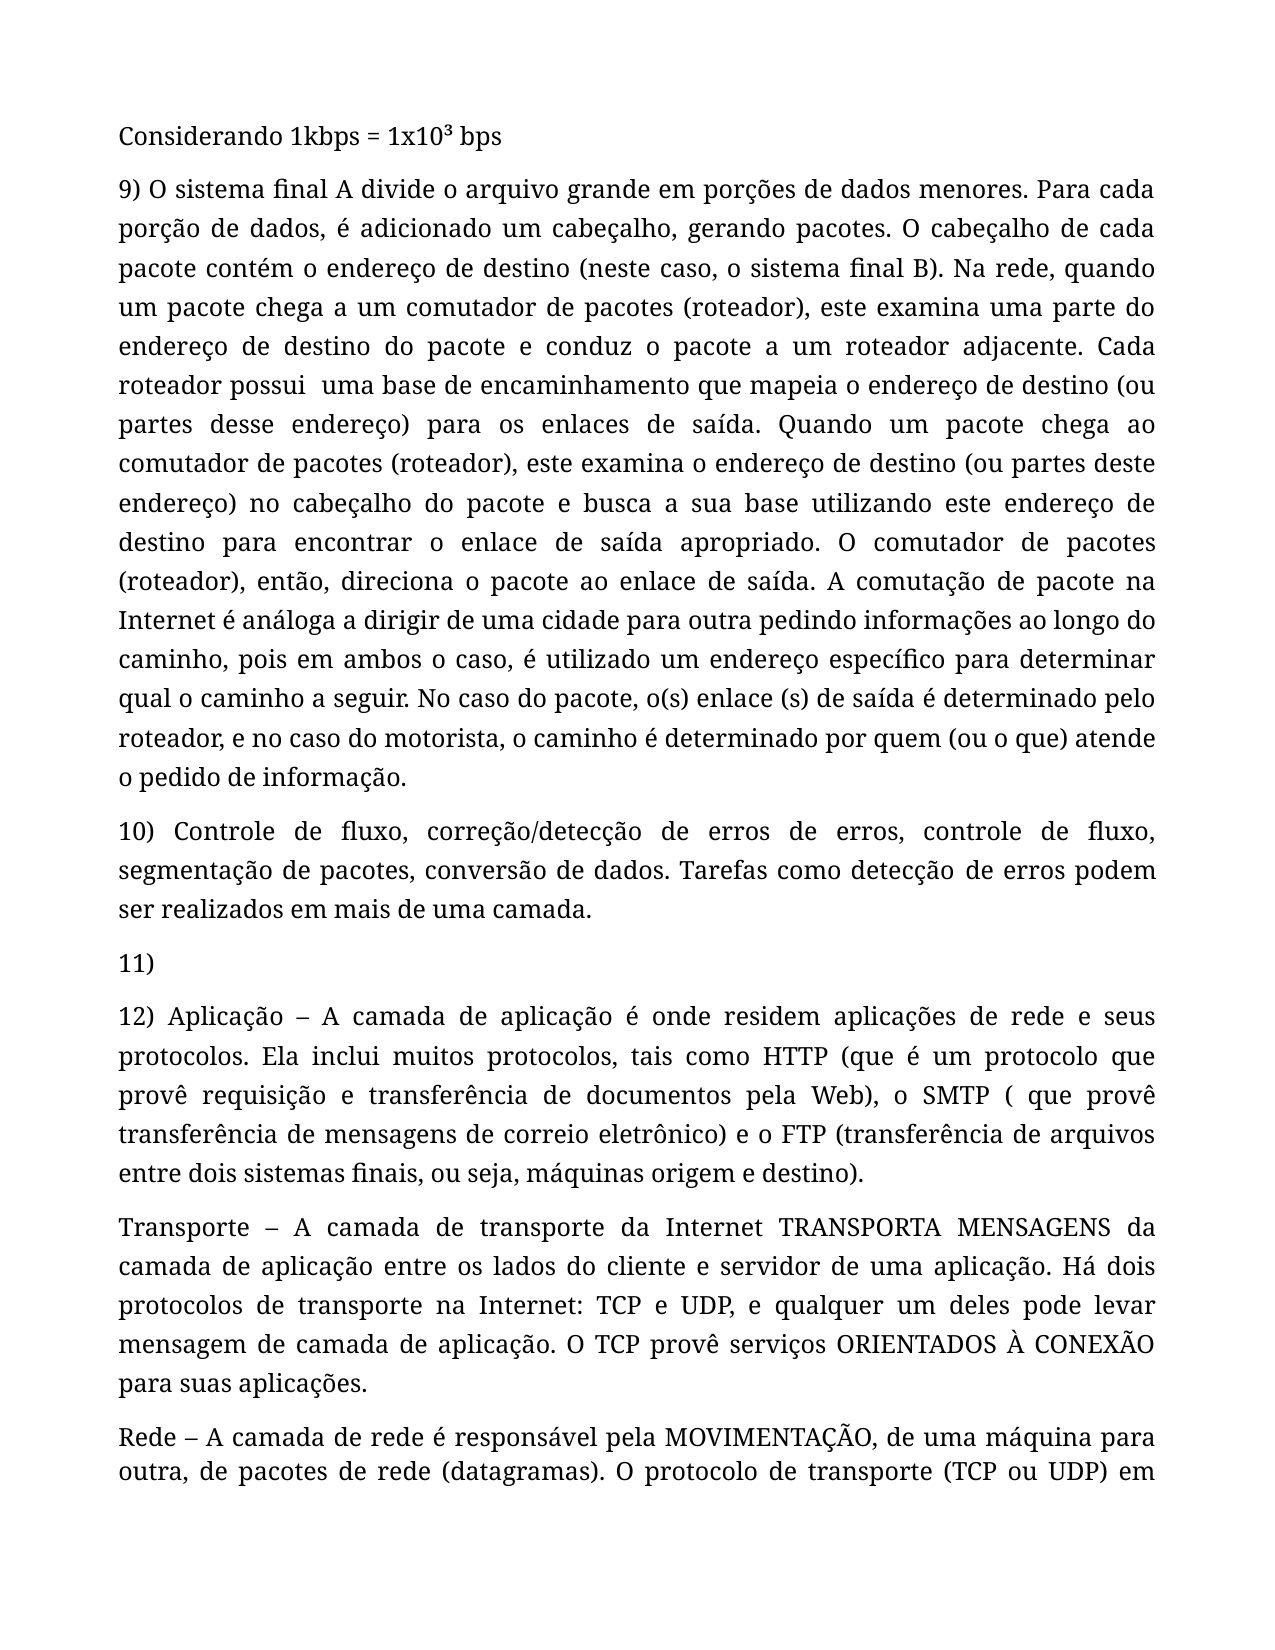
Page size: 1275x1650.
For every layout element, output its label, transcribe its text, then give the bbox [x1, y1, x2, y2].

text Considerando 1kbps = 1x10³ bps [118, 118, 1157, 152]
text Transporte – A camada de transporte da Internet TRANSPORTA MENSAGENS da camada de aplicação entre os lados do cliente e servidor de uma aplicação. Há dois protocolos de transporte na Internet: TCP e UDP, e qualquer um deles pode levar mensagem de camada de aplicação. O TCP provê serviços ORIENTADOS À CONEXÃO para suas aplicações. [118, 1209, 1157, 1400]
text 9) O sistema final A divide o arquivo grande em porções de dados menores. Para cada porção de dados, é adicionado um cabeçalho, gerando pacotes. O cabeçalho de cada pacote contém o endereço de destino (neste caso, o sistema final B). Na rede, quando um pacote chega a um comutador de pacotes (roteador), este examina uma parte do endereço de destino do pacote e conduz o pacote a um roteador adjacente. Cada roteador possui uma base de encaminhamento que mapeia o endereço de destino (ou partes desse endereço) para os enlaces de saída. Quando um pacote chega ao comutador de pacotes (roteador), este examina o endereço de destino (ou partes deste endereço) no cabeçalho do pacote e busca a sua base utilizando este endereço de destino para encontrar o enlace de saída apropriado. O comutador de pacotes (roteador), então, direciona o pacote ao enlace de saída. A comutação de pacote na Internet é análoga a dirigir de uma cidade para outra pedindo informações ao longo do caminho, pois em ambos o caso, é utilizado um endereço específico para determinar qual o caminho a seguir. No caso do pacote, o(s) enlace (s) de saída é determinado pelo roteador, e no caso do motorista, o caminho é determinado por quem (ou o que) atende o pedido de informação. [118, 172, 1157, 793]
text 11) [118, 945, 1157, 979]
text Rede – A camada de rede é responsável pela MOVIMENTAÇÃO, de uma máquina para outra, de pacotes de rede (datagramas). O protocolo de transporte (TCP ou UDP) em [118, 1420, 1157, 1488]
text 10) Controle de fluxo, correção/detecção de erros de erros, controle de fluxo, segmentação de pacotes, conversão de dados. Tarefas como detecção de erros podem ser realizados em mais de uma camada. [118, 813, 1157, 926]
text 12) Aplicação – A camada de aplicação é onde residem aplicações de rede e seus protocolos. Ela inclui muitos protocolos, tais como HTTP (que é um protocolo que provê requisição e transferência de documentos pela Web), o SMTP ( que provê transferência de mensagens de correio eletrônico) e o FTP (transferência de arquivos entre dois sistemas finais, ou seja, máquinas origem e destino). [118, 999, 1157, 1190]
